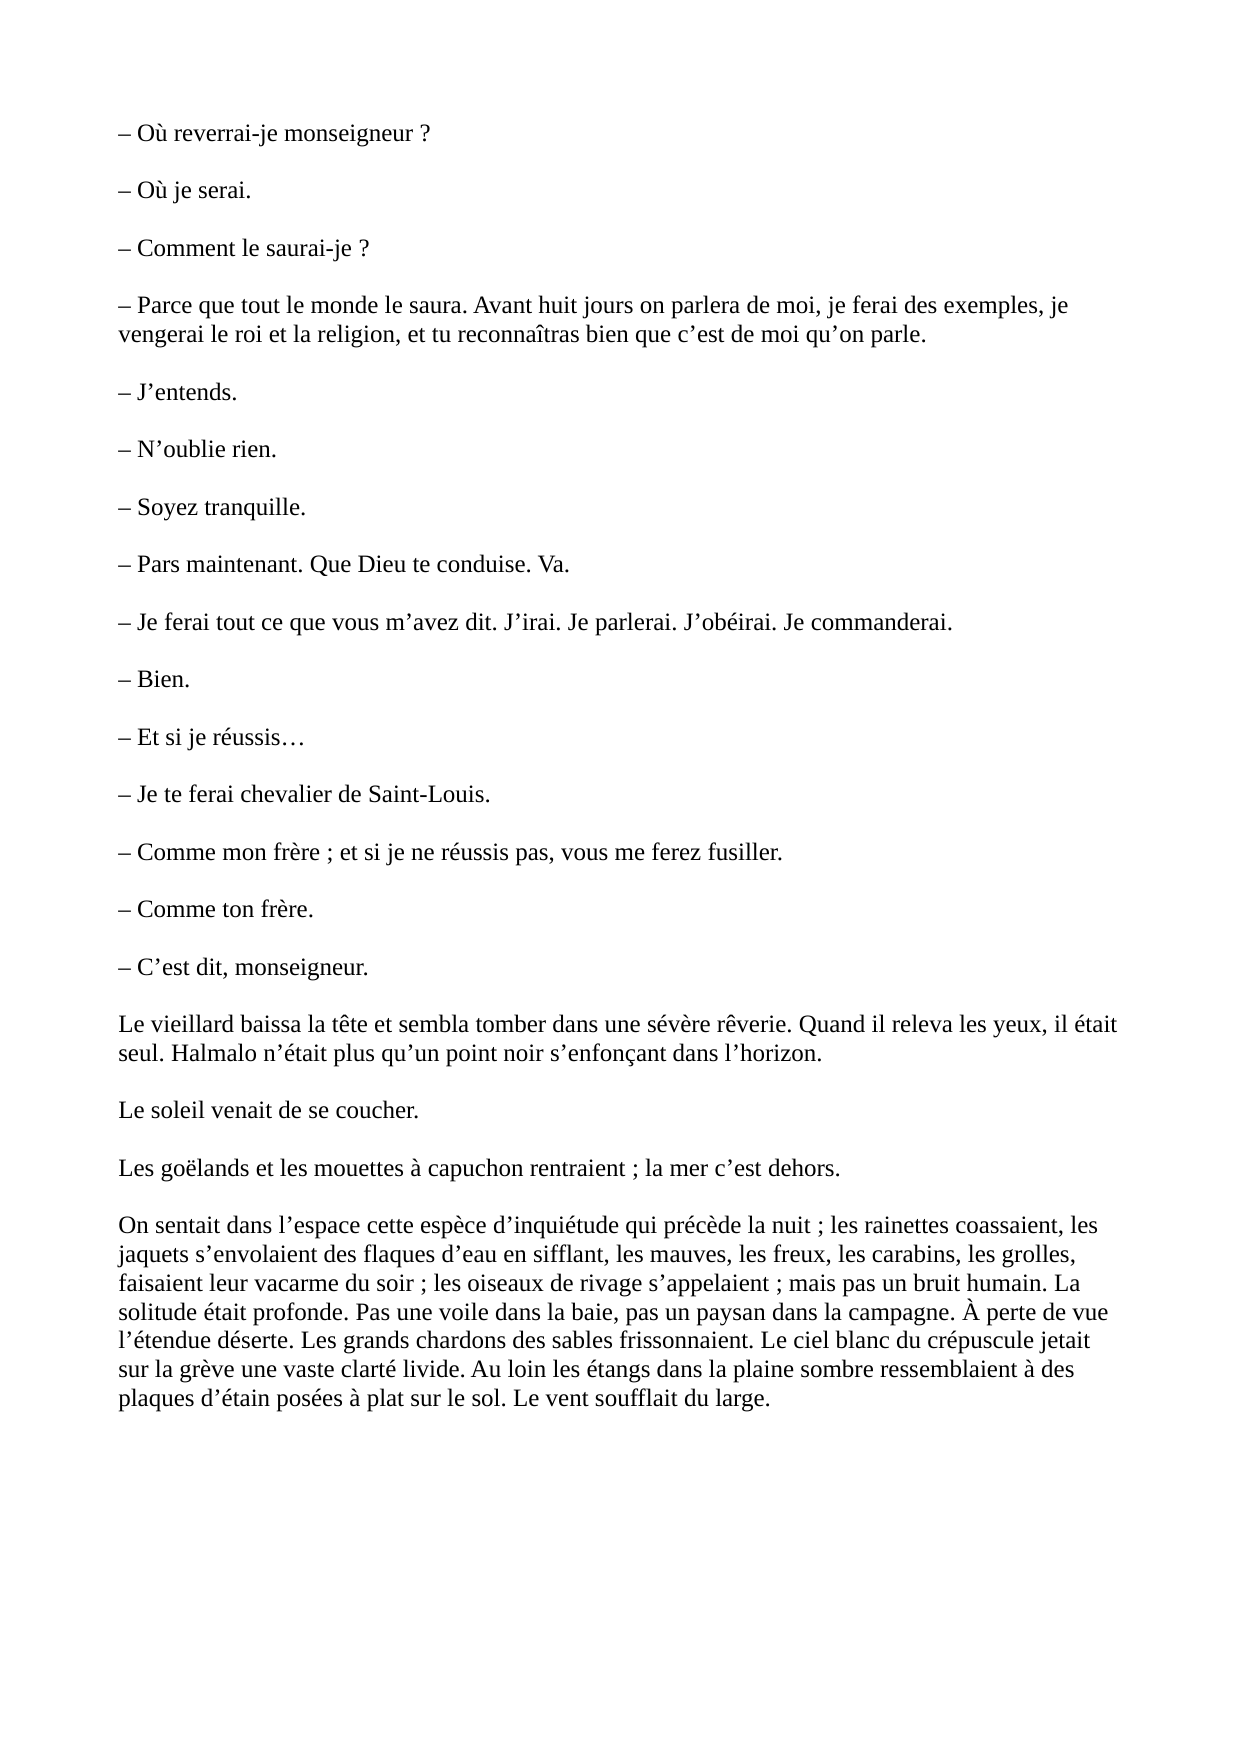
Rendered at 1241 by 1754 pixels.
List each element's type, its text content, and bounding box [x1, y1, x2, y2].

text – N’oublie rien. [118, 434, 1122, 463]
text – Pars maintenant. Que Dieu te conduise. Va. [118, 549, 1122, 578]
text – Je te ferai chevalier de Saint-Louis. [118, 779, 1122, 808]
text – Bien. [118, 664, 1122, 693]
text – Comme ton frère. [118, 894, 1122, 923]
text – Comme mon frère ; et si je ne réussis pas, vous me ferez fusiller. [118, 837, 1122, 866]
text Le vieillard baissa la tête et sembla tomber dans une sévère rêverie. Quand il releva les yeux, il était seul. Halmalo n’était plus qu’un point noir s’enfonçant dans l’horizon. [118, 1009, 1122, 1067]
text – Je ferai tout ce que vous m’avez dit. J’irai. Je parlerai. J’obéirai. Je commanderai. [118, 607, 1122, 636]
text – Parce que tout le monde le saura. Avant huit jours on parlera de moi, je ferai des exemples, je vengerai le roi et la religion, et tu reconnaîtras bien que c’est de moi qu’on parle. [118, 291, 1122, 348]
text – Où reverrai-je monseigneur ? [118, 118, 1122, 147]
text – Et si je réussis… [118, 722, 1122, 751]
text On sentait dans l’espace cette espèce d’inquiétude qui précède la nuit ; les rainettes coassaient, les jaquets s’envolaient des flaques d’eau en sifflant, les mauves, les freux, les carabins, les grolles, faisaient leur vacarme du soir ; les oiseaux de rivage s’appelaient ; mais pas un bruit humain. La solitude était profonde. Pas une voile dans la baie, pas un paysan dans la campagne. À perte de vue l’étendue déserte. Les grands chardons des sables frissonnaient. Le ciel blanc du crépuscule jetait sur la grève une vaste clarté livide. Au loin les étangs dans la plaine sombre ressemblaient à des plaques d’étain posées à plat sur le sol. Le vent soufflait du large. [118, 1211, 1122, 1412]
text – Où je serai. [118, 176, 1122, 204]
text – Comment le saurai-je ? [118, 233, 1122, 262]
text – J’entends. [118, 377, 1122, 406]
text Les goëlands et les mouettes à capuchon rentraient ; la mer c’est dehors. [118, 1153, 1122, 1182]
text – C’est dit, monseigneur. [118, 952, 1122, 981]
text – Soyez tranquille. [118, 492, 1122, 521]
text Le soleil venait de se coucher. [118, 1096, 1122, 1124]
